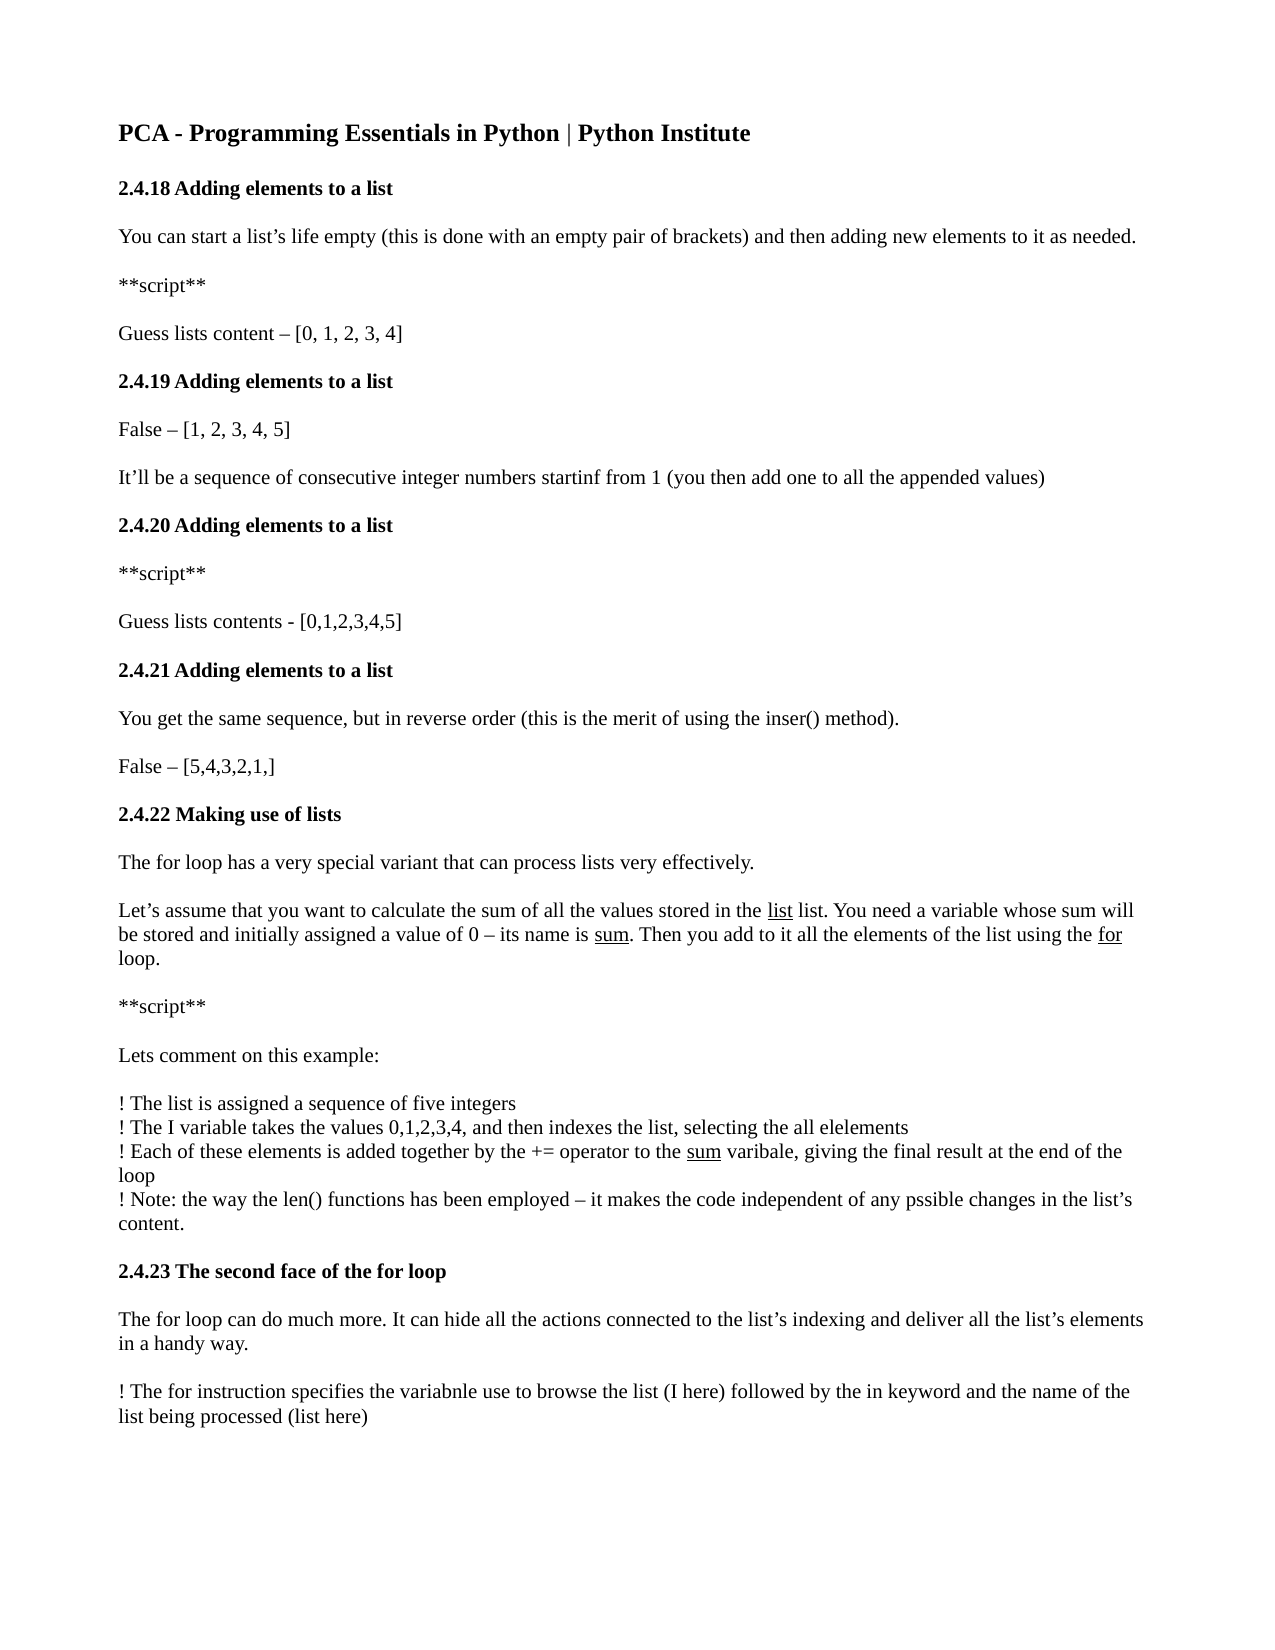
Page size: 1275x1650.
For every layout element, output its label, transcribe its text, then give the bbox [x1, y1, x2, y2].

text Let’s assume that you want to calculate the sum of all the values stored in the list list. You need a variable whose sum will be stored and initially assigned a value of 0 – its name is sum. Then you add to it all the elements of the list using the for loop. [118, 898, 1157, 970]
text 2.4.22 Making use of lists [118, 802, 1157, 826]
text 2.4.21 Adding elements to a list [118, 658, 1157, 682]
text **script** [118, 561, 1157, 585]
text **script** [118, 994, 1157, 1018]
text ! The list is assigned a sequence of five integers [118, 1091, 1157, 1115]
text 2.4.18 Adding elements to a list [118, 176, 1157, 200]
text The for loop has a very special variant that can process lists very effectively. [118, 850, 1157, 874]
text False – [1, 2, 3, 4, 5] [118, 417, 1157, 441]
text Guess lists content – [0, 1, 2, 3, 4] [118, 321, 1157, 345]
text The for loop can do much more. It can hide all the actions connected to the list’s indexing and deliver all the list’s elements in a handy way. [118, 1307, 1157, 1355]
text 2.4.20 Adding elements to a list [118, 513, 1157, 537]
text 2.4.23 The second face of the for loop [118, 1259, 1157, 1283]
text Lets comment on this example: [118, 1043, 1157, 1067]
text False – [5,4,3,2,1,] [118, 754, 1157, 778]
text ! Note: the way the len() functions has been employed – it makes the code independent of any pssible changes in the list’s content. [118, 1187, 1157, 1235]
text ! The for instruction specifies the variabnle use to browse the list (I here) followed by the in keyword and the name of the list being processed (list here) [118, 1379, 1157, 1428]
text It’ll be a sequence of consecutive integer numbers startinf from 1 (you then add one to all the appended values) [118, 465, 1157, 489]
text You can start a list’s life empty (this is done with an empty pair of brackets) and then adding new elements to it as needed. [118, 224, 1157, 248]
text **script** [118, 273, 1157, 297]
text ! Each of these elements is added together by the += operator to the sum varibale, giving the final result at the end of the loop [118, 1139, 1157, 1187]
text You get the same sequence, but in reverse order (this is the merit of using the inser() method). [118, 706, 1157, 730]
text Guess lists contents - [0,1,2,3,4,5] [118, 609, 1157, 633]
text 2.4.19 Adding elements to a list [118, 369, 1157, 393]
text ! The I variable takes the values 0,1,2,3,4, and then indexes the list, selecting the all elelements [118, 1115, 1157, 1139]
